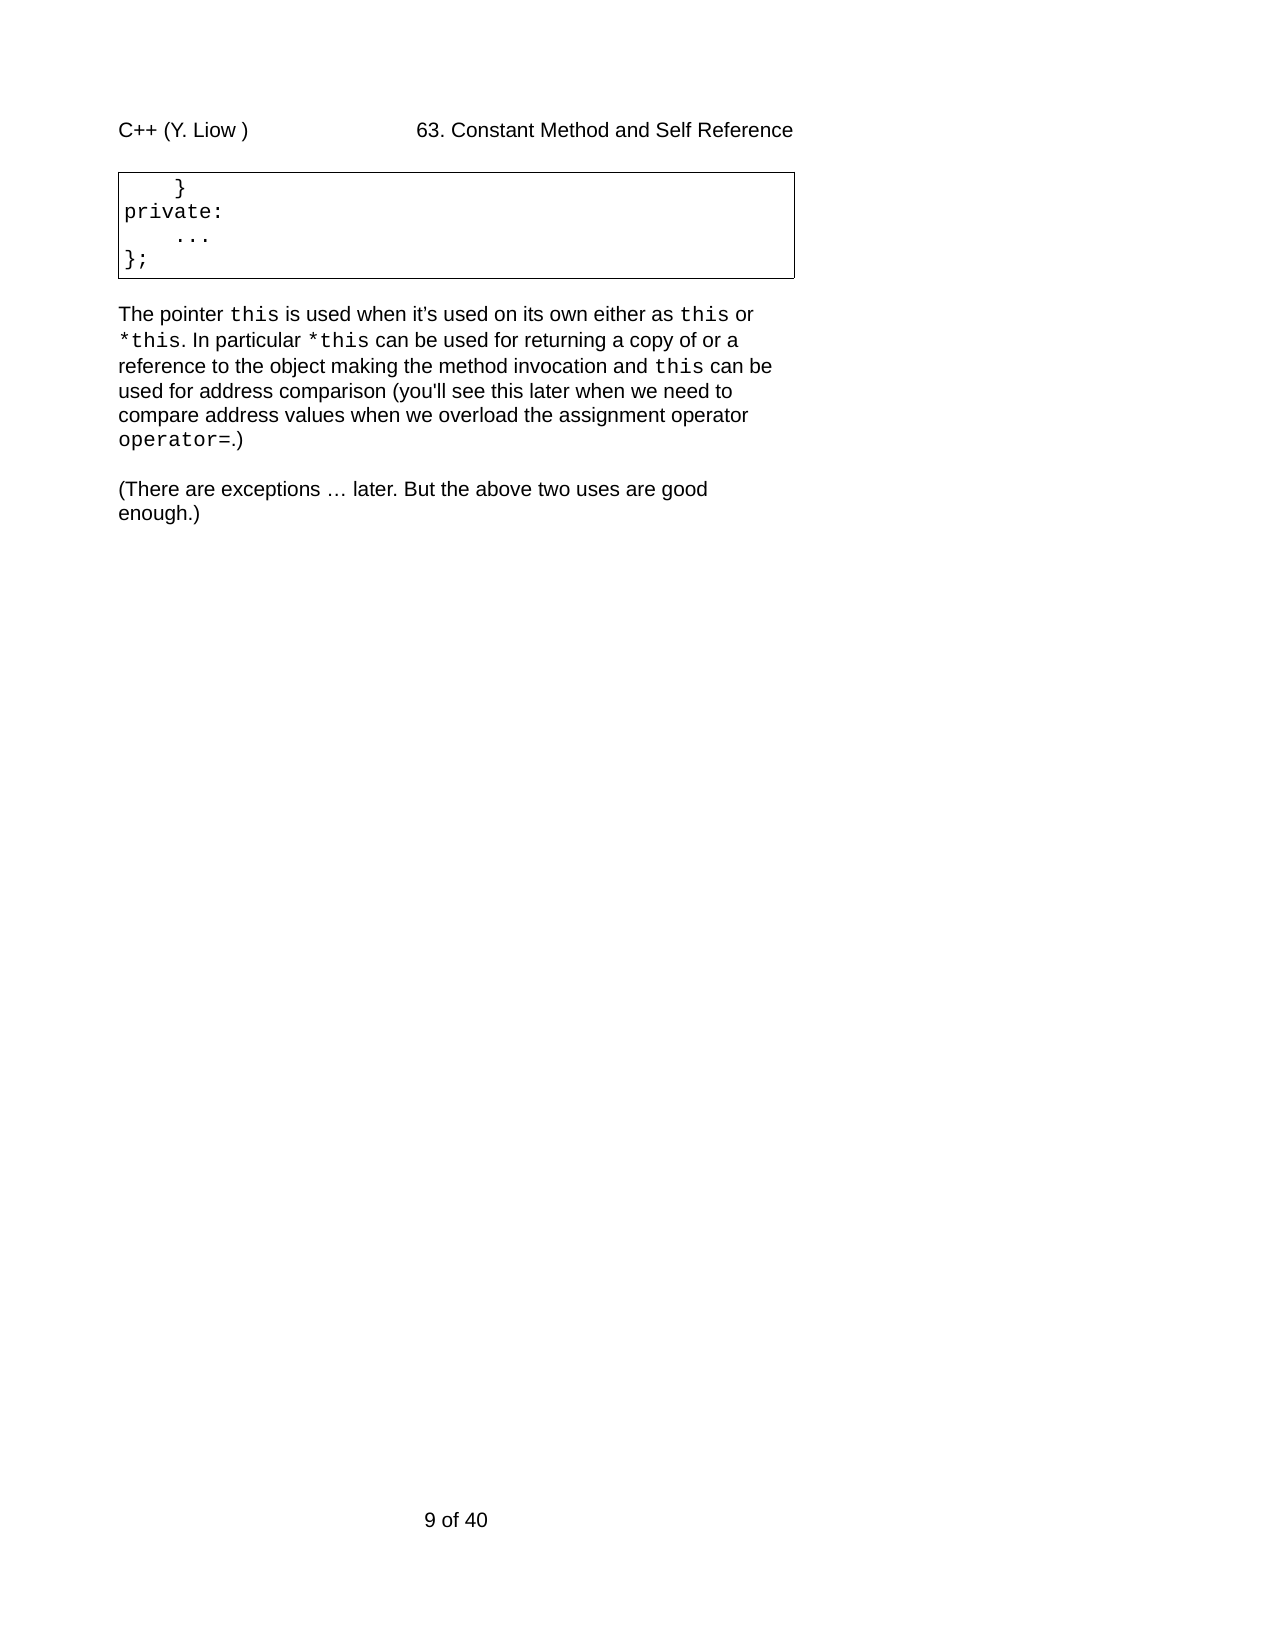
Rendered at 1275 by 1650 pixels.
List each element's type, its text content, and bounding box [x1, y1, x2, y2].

text (There are exceptions … later. But the above two uses are good enough.) [118, 477, 794, 525]
text The pointer this is used when it’s used on its own either as this or *this. In particular *this can be used for returning a copy of or a reference to the object making the method invocation and this can be used for address comparison (you'll see this later when we need to compare address values when we overload the assignment operator operator=.) [118, 302, 794, 453]
table_header } private: ... }; [119, 173, 794, 278]
